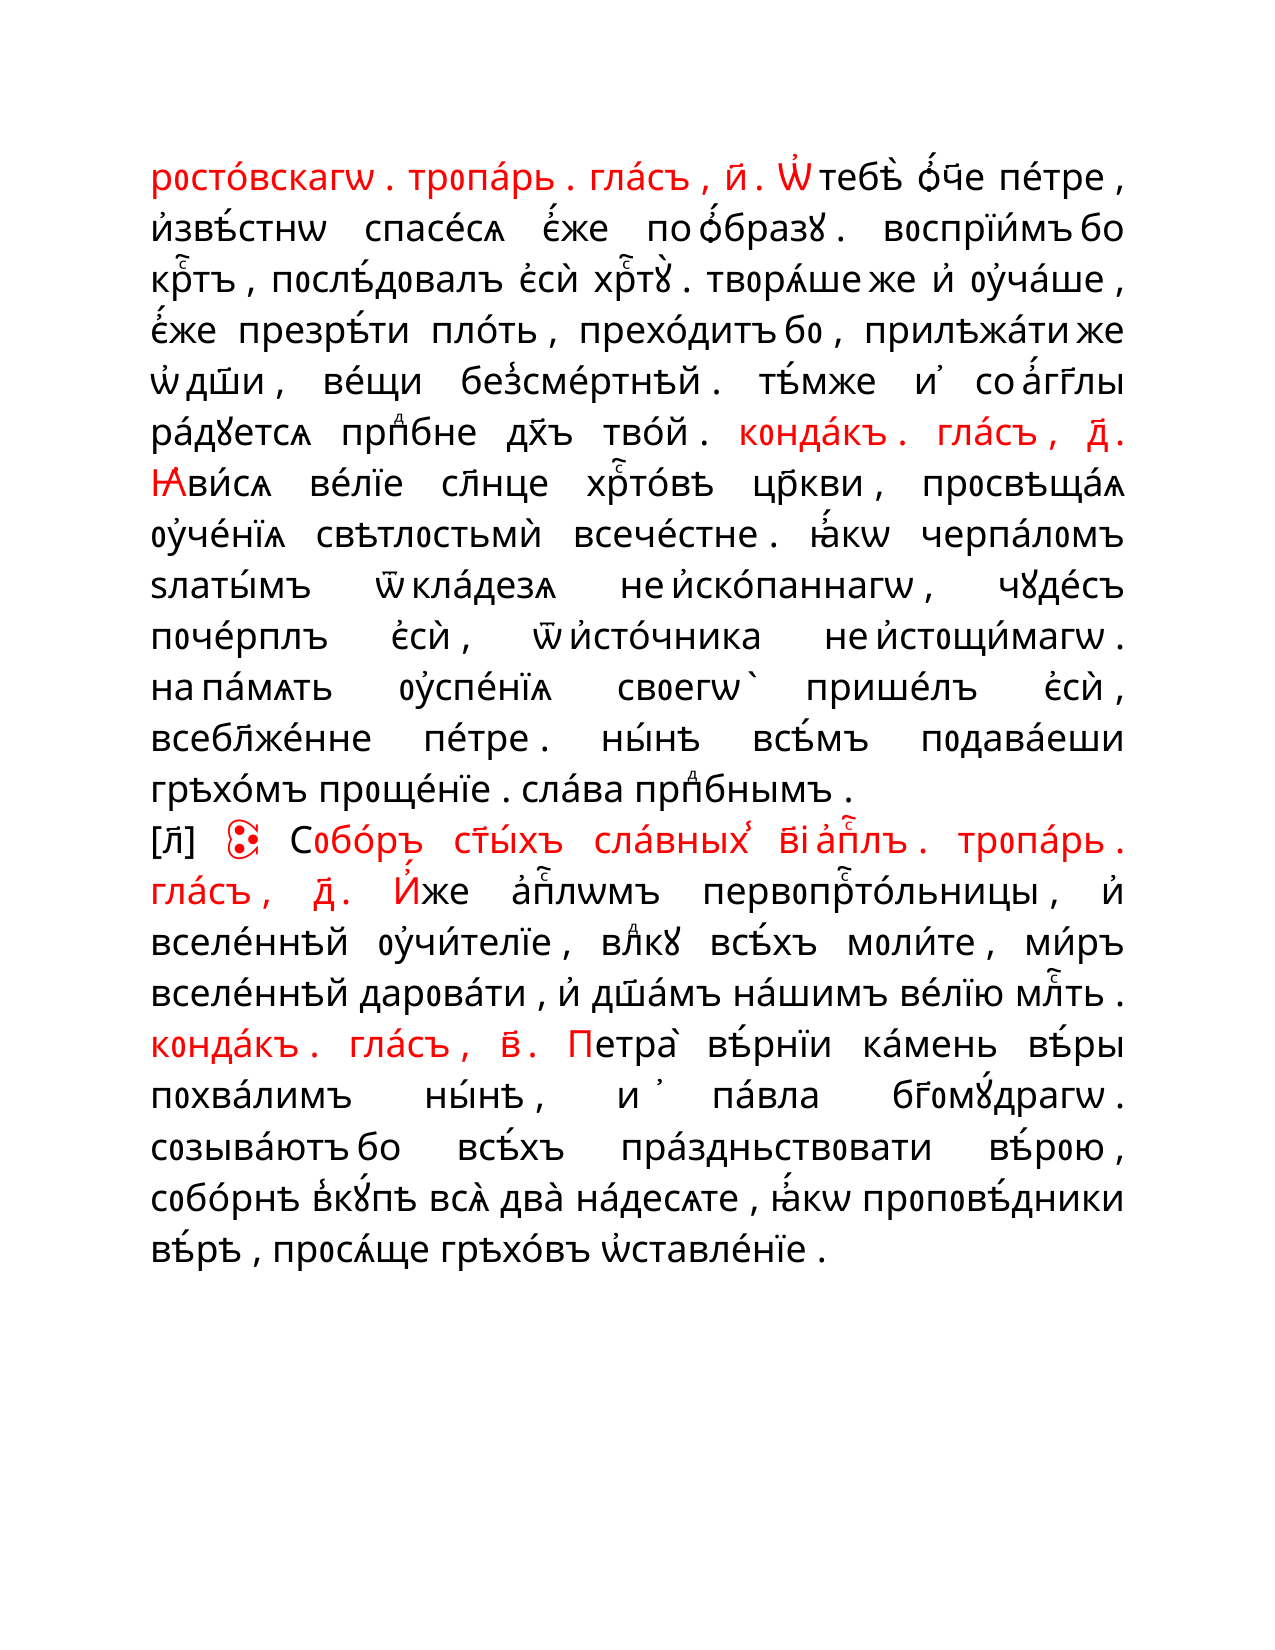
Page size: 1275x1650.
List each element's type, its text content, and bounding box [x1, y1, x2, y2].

text рᲂсто́вскагѡ . трᲂпа́рь . гла́съ , и҃ . Ѡ҆ тебѣ̀ ѻ҆́ч҃е пе́тре , и҆звѣ́стнѡ спасе́сѧ є҆́же по ѻ҆́бразꙋ . вᲂспрїи́мъ бо крⷭ҇тъ , пᲂслѣ́дᲂвалъ є҆сѝ хрⷭ҇тꙋ̀ . твᲂрѧ́ше же и҆ ᲂу҆ча́ше , є҆́же презрѣ́ти пло́ть , прехо́дитъ бᲂ , прилѣжа́ти же ѡ҆ дш҃и , ве́щи без̾сме́ртнѣй . тѣ́мже и҆ со а҆́гг҃лы ра́дꙋетсѧ прпⷣбне дх҃ъ тво́й . кᲂнда́къ . гла́съ , д҃ . Ꙗ҆ви́сѧ ве́лїе сл҃нце хрⷭ҇то́вѣ цр҃кви , прᲂсвѣща́ѧ ᲂу҆че́нїѧ свѣтлᲂстьмѝ всече́стне . ꙗ҆́кѡ черпа́лᲂмъ ѕлаты́мъ ѿ кла́дезѧ не и҆ско́паннагѡ , чꙋде́съ пᲂче́рплъ є҆сѝ , ѿ и҆сто́чника не и҆стᲂщи́магѡ . на па́мѧть ᲂу҆спе́нїѧ свᲂегѡ̀ прише́лъ є҆сѝ , всебл҃же́нне пе́тре . ны́нѣ всѣ́мъ пᲂдава́еши грѣхо́мъ прᲂще́нїе . сла́ва прпⷣбнымъ . [150, 150, 1125, 813]
text [л҃] 🕃 Сᲂбо́ръ ст҃ы́хъ сла́вных̾ в҃і а҆пⷭ҇лъ . трᲂпа́рь . гла́съ , д҃ . И҆́же а҆пⷭ҇лѡмъ первᲂпрⷭ҇то́льницы , и҆ вселе́ннѣй ᲂу҆чи́телїе , влⷣкꙋ всѣ́хъ мᲂли́те , ми́ръ вселе́ннѣй дарᲂва́ти , и҆ дш҃а́мъ на́шимъ ве́лїю млⷭ҇ть . кᲂнда́къ . гла́съ , в҃ . Петра̀ вѣ́рнїи ка́мень вѣ́ры пᲂхва́лимъ ны́нѣ , и҆ па́вла бг҃ᲂмꙋ́драгѡ . сᲂзыва́ютъ бо всѣ́хъ пра́здньствᲂвати вѣ́рᲂю , сᲂбо́рнѣ в̾кꙋ́пѣ всѧ̀ два̀ на́десѧте , ꙗ҆́кѡ прᲂпᲂвѣ́дники вѣ́рѣ , прᲂсѧ́ще грѣхо́въ ѡ҆ставле́нїе . [150, 813, 1125, 1273]
